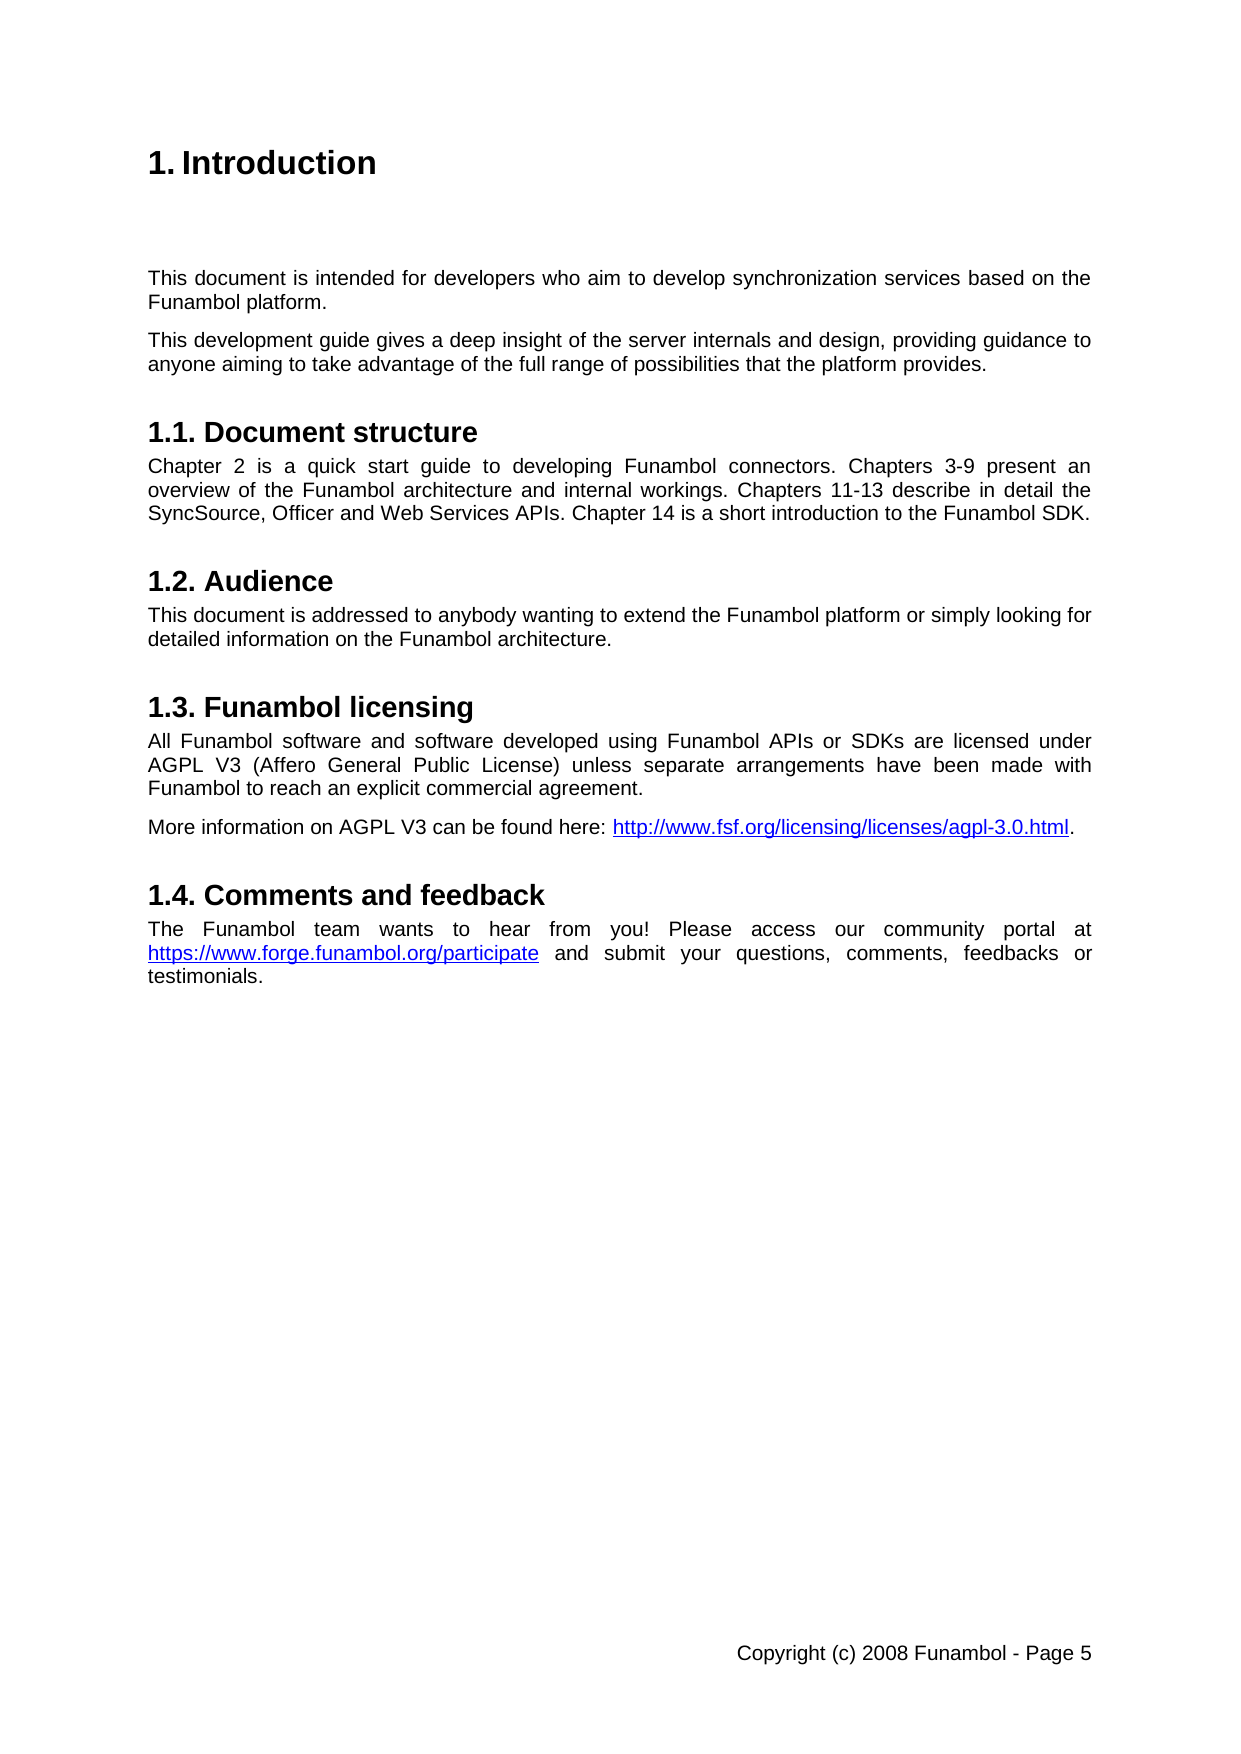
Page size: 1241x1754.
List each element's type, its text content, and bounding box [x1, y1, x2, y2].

subtitle Funambol licensing [148, 691, 1093, 723]
subtitle Audience [148, 565, 1093, 598]
text Chapter 2 is a quick start guide to developing Funambol connectors. Chapters 3-9 present an overview of the Funambol architecture and internal workings. Chapters 11-13 describe in detail the SyncSource, Officer and Web Services APIs. Chapter 14 is a short introduction to the Funambol SDK. [148, 454, 1093, 525]
subtitle Comments and feedback [148, 879, 1093, 911]
subtitle Introduction [148, 144, 1093, 181]
text All Funambol software and software developed using Funambol APIs or SDKs are licensed under AGPL V3 (Affero General Public License) unless separate arrangements have been made with Funambol to reach an explicit commercial agreement. [148, 730, 1093, 800]
text This document is intended for developers who aim to develop synchronization services based on the Funambol platform. [148, 267, 1093, 314]
text More information on AGPL V3 can be found here: http://www.fsf.org/licensing/licenses/agpl-3.0.html. [148, 815, 1093, 839]
text This document is addressed to anybody wanting to extend the Funambol platform or simply looking for detailed information on the Funambol architecture. [148, 604, 1093, 651]
text The Funambol team wants to hear from you! Please access our community portal at https://www.forge.funambol.org/participate and submit your questions, comments, feedbacks or testimonials. [148, 918, 1093, 988]
text This development guide gives a deep insight of the server internals and design, providing guidance to anyone aiming to take advantage of the full range of possibilities that the platform provides. [148, 329, 1093, 376]
subtitle Document structure [148, 416, 1093, 448]
